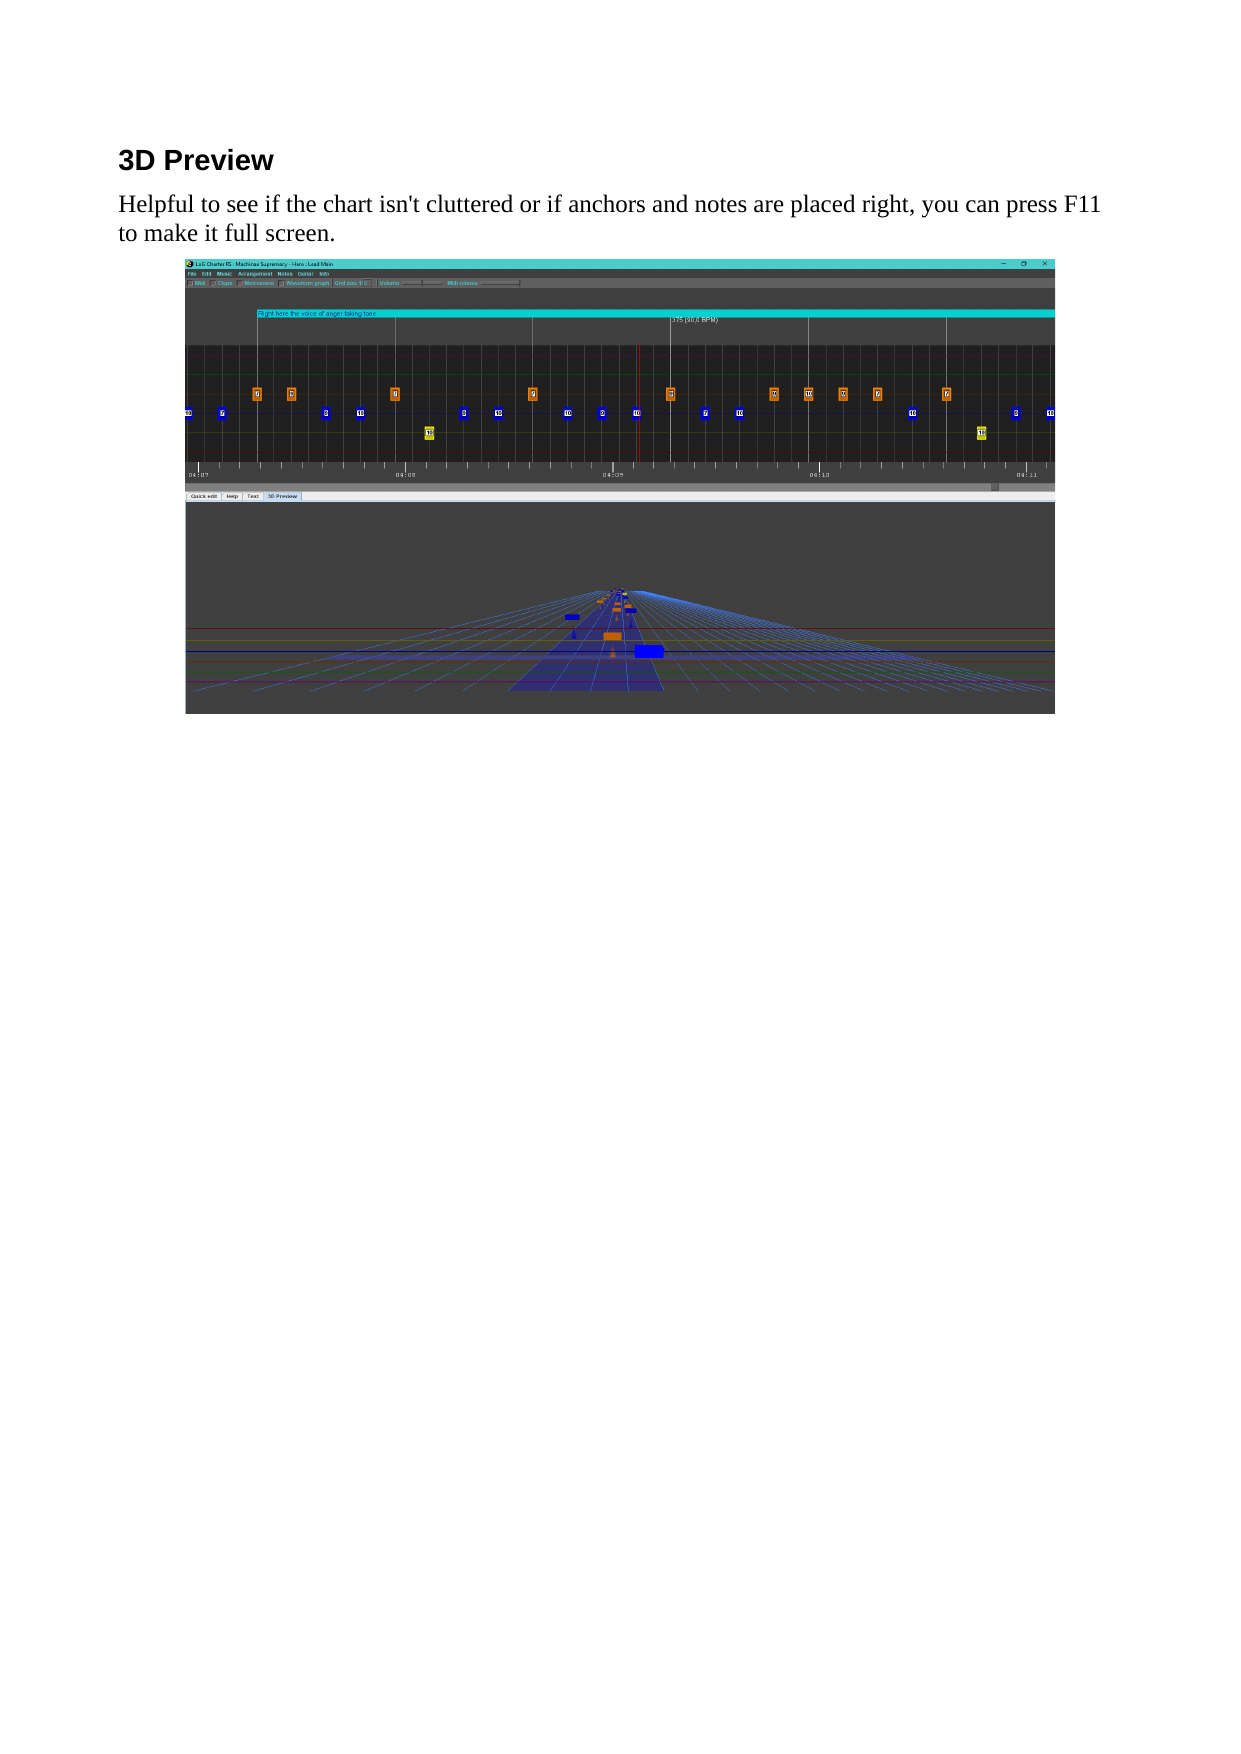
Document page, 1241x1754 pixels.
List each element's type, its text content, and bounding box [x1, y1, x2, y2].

subtitle 3D Preview [118, 143, 1122, 177]
text Helpful to see if the chart isn't cluttered or if anchors and notes are placed right, you can press F11 to make it full screen. [118, 189, 1122, 247]
